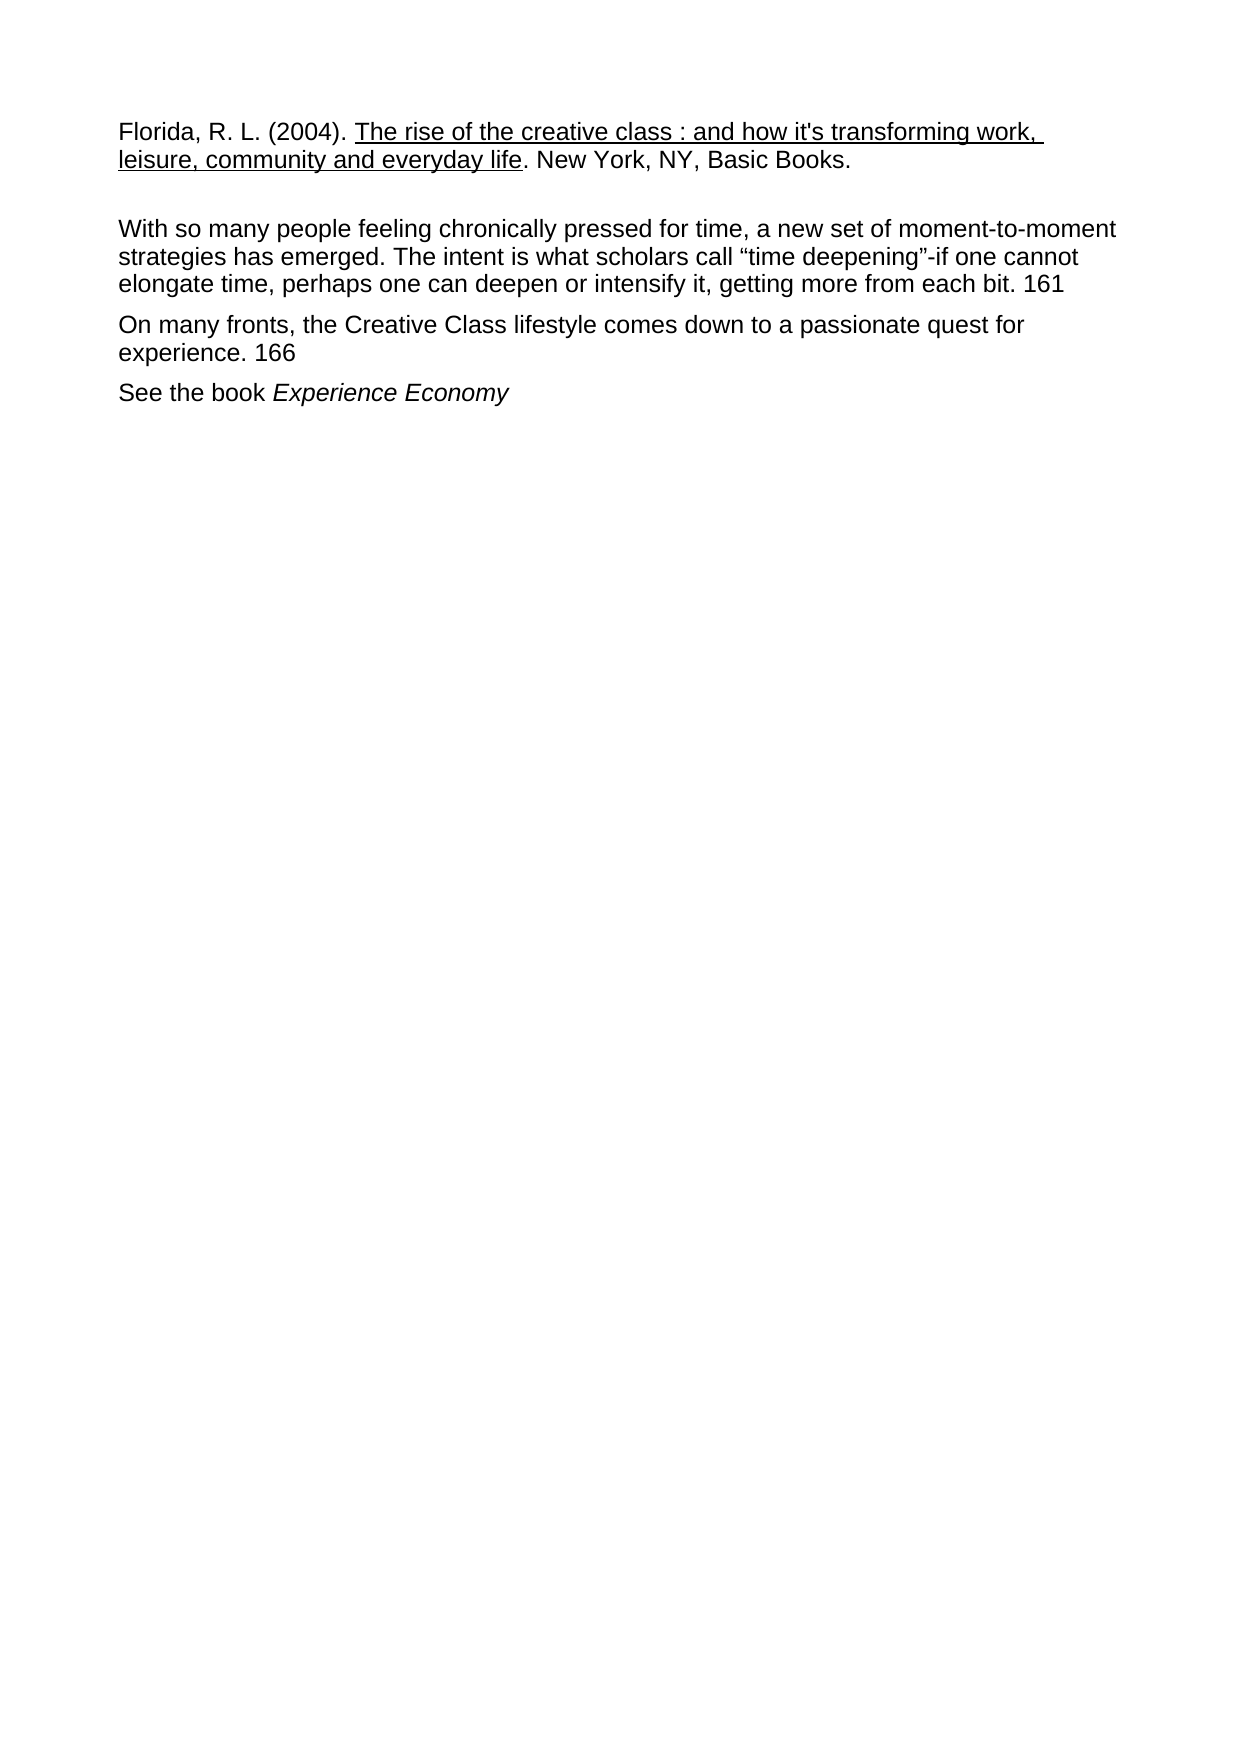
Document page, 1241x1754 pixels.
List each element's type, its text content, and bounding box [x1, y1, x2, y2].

text See the book Experience Economy [118, 379, 1122, 407]
text With so many people feeling chronically pressed for time, a new set of moment-to-moment strategies has emerged. The intent is what scholars call “time deepening”-if one cannot elongate time, perhaps one can deepen or intensify it, getting more from each bit. 161 [118, 214, 1122, 298]
text Florida, R. L. (2004). The rise of the creative class : and how it's transforming work, leisure, community and everyday life. New York, NY, Basic Books. [118, 118, 1122, 174]
text On many fronts, the Creative Class lifestyle comes down to a passionate quest for experience. 166 [118, 311, 1122, 366]
